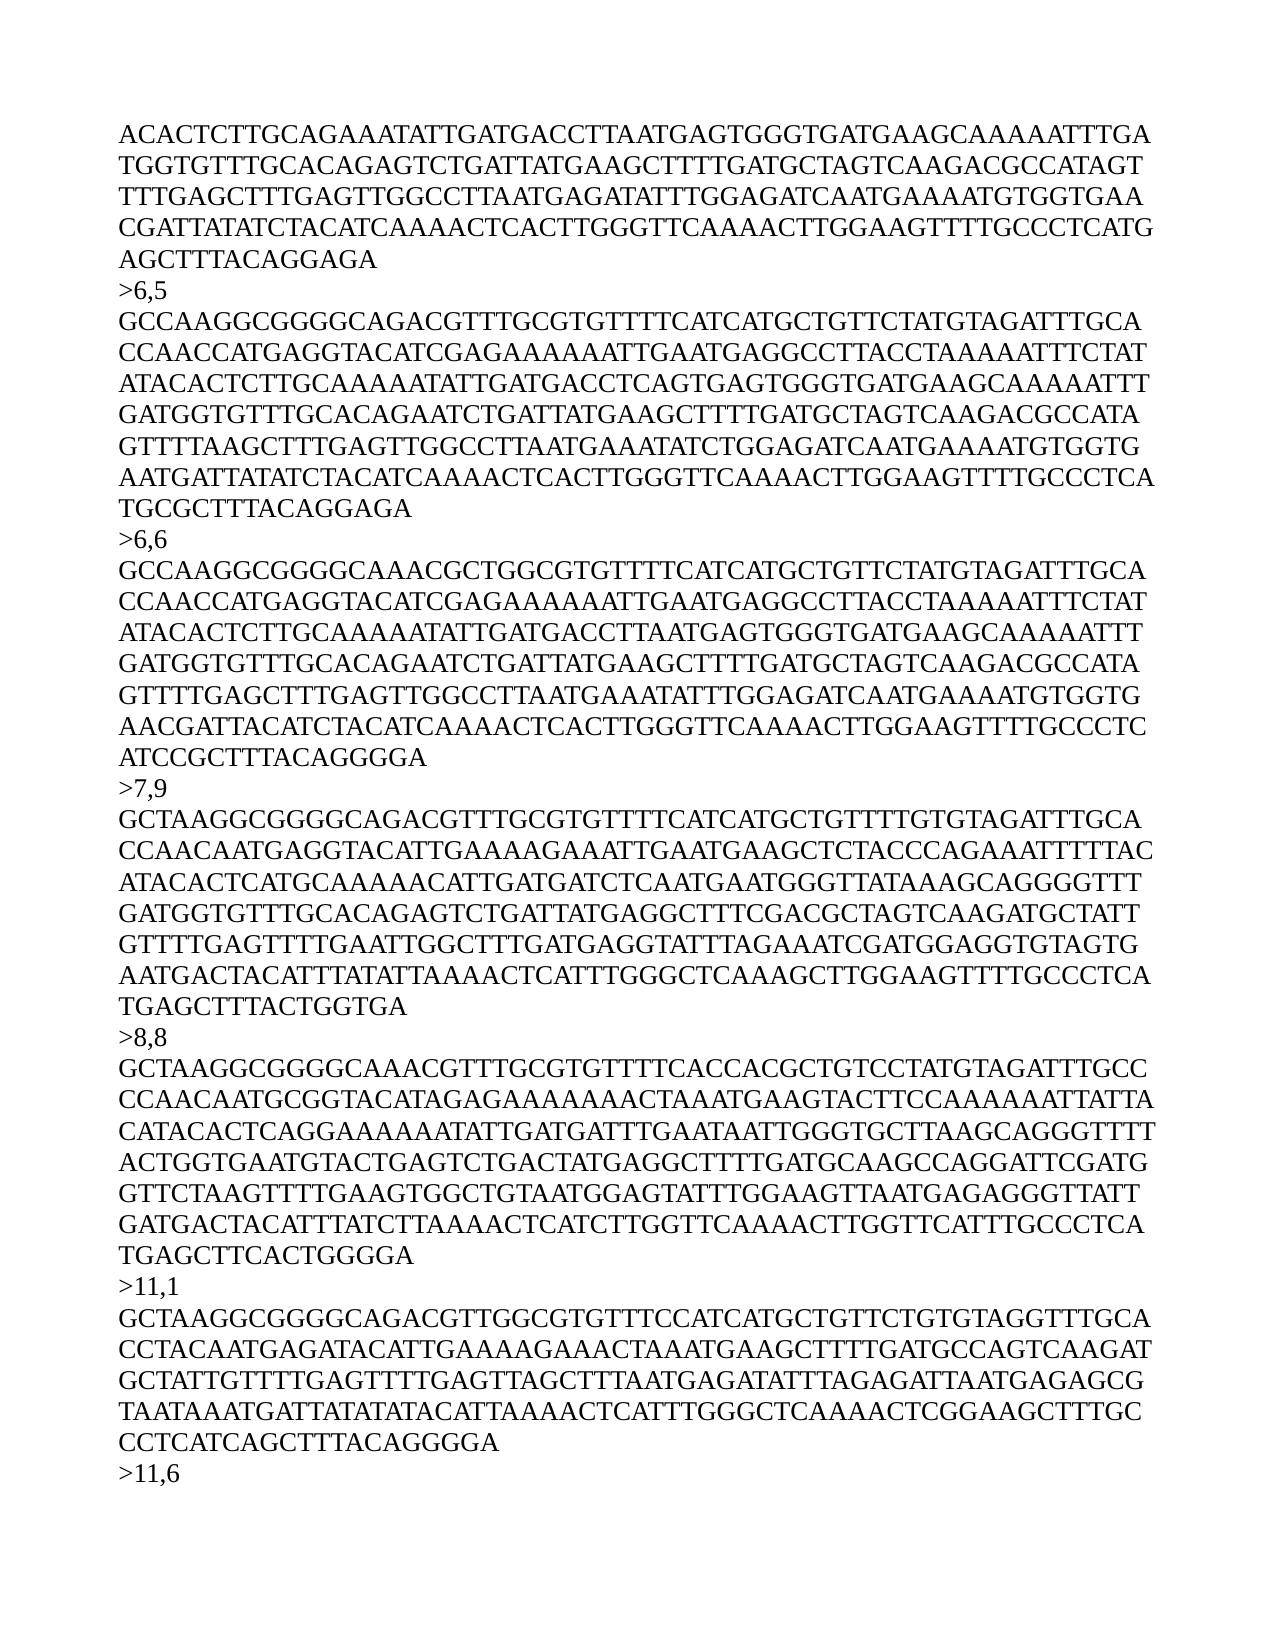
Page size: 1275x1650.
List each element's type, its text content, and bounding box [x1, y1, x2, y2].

text GCTAAGGCGGGGCAGACGTTGGCGTGTTTCCATCATGCTGTTCTGTGTAGGTTTGCACCTACAATGAGATACATTGAAAAGAAACTAAATGAAGCTTTTGATGCCAGTCAAGATGCTATTGTTTTGAGTTTTGAGTTAGCTTTAATGAGATATTTAGAGATTAATGAGAGCGTAATAAATGATTATATATACATTAAAACTCATTTGGGCTCAAAACTCGGAAGCTTTGCCCTCATCAGCTTTACAGGGGA [118, 1302, 1157, 1457]
text >8,8 [118, 1021, 1157, 1052]
text GCTAAGGCGGGGCAAACGTTTGCGTGTTTTCACCACGCTGTCCTATGTAGATTTGCCCCAACAATGCGGTACATAGAGAAAAAAACTAAATGAAGTACTTCCAAAAAATTATTACATACACTCAGGAAAAAATATTGATGATTTGAATAATTGGGTGCTTAAGCAGGGTTTTACTGGTGAATGTACTGAGTCTGACTATGAGGCTTTTGATGCAAGCCAGGATTCGATGGTTCTAAGTTTTGAAGTGGCTGTAATGGAGTATTTGGAAGTTAATGAGAGGGTTATTGATGACTACATTTATCTTAAAACTCATCTTGGTTCAAAACTTGGTTCATTTGCCCTCATGAGCTTCACTGGGGA [118, 1052, 1157, 1271]
text GCCAAGGCGGGGCAGACGTTTGCGTGTTTTCATCATGCTGTTCTATGTAGATTTGCACCAACCATGAGGTACATCGAGAAAAAATTGAATGAGGCCTTACCTAAAAATTTCTATATACACTCTTGCAAAAATATTGATGACCTCAGTGAGTGGGTGATGAAGCAAAAATTTGATGGTGTTTGCACAGAATCTGATTATGAAGCTTTTGATGCTAGTCAAGACGCCATAGTTTTAAGCTTTGAGTTGGCCTTAATGAAATATCTGGAGATCAATGAAAATGTGGTGAATGATTATATCTACATCAAAACTCACTTGGGTTCAAAACTTGGAAGTTTTGCCCTCATGCGCTTTACAGGAGA [118, 305, 1157, 523]
text >7,9 [118, 772, 1157, 803]
text >6,5 [118, 274, 1157, 305]
text GCTAAGGCGGGGCAGACGTTTGCGTGTTTTCATCATGCTGTTTTGTGTAGATTTGCACCAACAATGAGGTACATTGAAAAGAAATTGAATGAAGCTCTACCCAGAAATTTTTACATACACTCATGCAAAAACATTGATGATCTCAATGAATGGGTTATAAAGCAGGGGTTTGATGGTGTTTGCACAGAGTCTGATTATGAGGCTTTCGACGCTAGTCAAGATGCTATTGTTTTGAGTTTTGAATTGGCTTTGATGAGGTATTTAGAAATCGATGGAGGTGTAGTGAATGACTACATTTATATTAAAACTCATTTGGGCTCAAAGCTTGGAAGTTTTGCCCTCATGAGCTTTACTGGTGA [118, 803, 1157, 1021]
text >6,6 [118, 523, 1157, 554]
text >11,1 [118, 1271, 1157, 1302]
text ACACTCTTGCAGAAATATTGATGACCTTAATGAGTGGGTGATGAAGCAAAAATTTGATGGTGTTTGCACAGAGTCTGATTATGAAGCTTTTGATGCTAGTCAAGACGCCATAGTTTTGAGCTTTGAGTTGGCCTTAATGAGATATTTGGAGATCAATGAAAATGTGGTGAACGATTATATCTACATCAAAACTCACTTGGGTTCAAAACTTGGAAGTTTTGCCCTCATGAGCTTTACAGGAGA [118, 118, 1157, 274]
text GCCAAGGCGGGGCAAACGCTGGCGTGTTTTCATCATGCTGTTCTATGTAGATTTGCACCAACCATGAGGTACATCGAGAAAAAATTGAATGAGGCCTTACCTAAAAATTTCTATATACACTCTTGCAAAAATATTGATGACCTTAATGAGTGGGTGATGAAGCAAAAATTTGATGGTGTTTGCACAGAATCTGATTATGAAGCTTTTGATGCTAGTCAAGACGCCATAGTTTTGAGCTTTGAGTTGGCCTTAATGAAATATTTGGAGATCAATGAAAATGTGGTGAACGATTACATCTACATCAAAACTCACTTGGGTTCAAAACTTGGAAGTTTTGCCCTCATCCGCTTTACAGGGGA [118, 554, 1157, 772]
text >11,6 [118, 1457, 1157, 1488]
